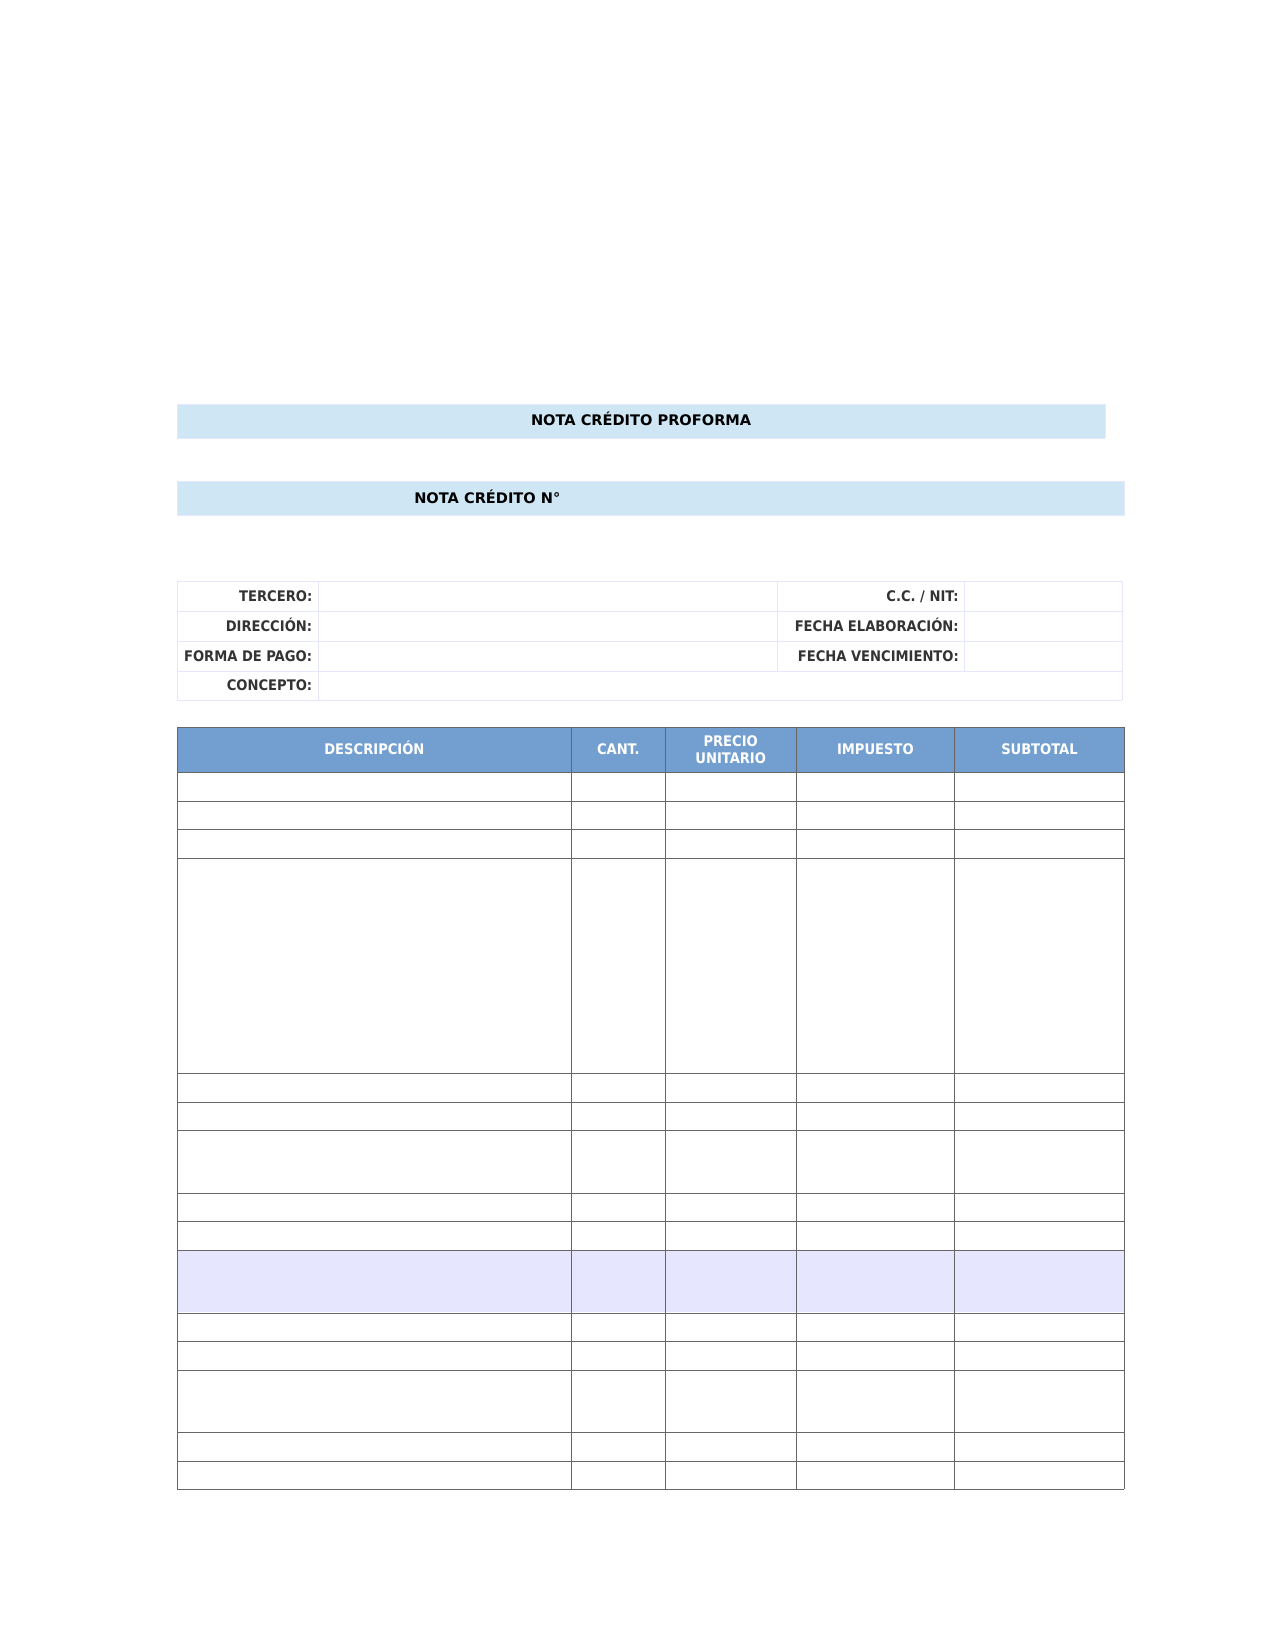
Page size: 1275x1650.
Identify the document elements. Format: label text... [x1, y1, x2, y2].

table_cell [572, 1222, 665, 1250]
table_cell <for each="line in line.description.split('\n')"> <line> </for> [178, 1251, 571, 1312]
table_cell </choose> [178, 1462, 571, 1489]
table_header SUBTOTAL [955, 728, 1124, 772]
table_cell [955, 1314, 1124, 1341]
table_cell [797, 1342, 954, 1369]
table_cell [797, 1462, 954, 1489]
table_cell <when test="line.type == 'subtotal'"> [178, 1103, 571, 1130]
table_cell [572, 1342, 665, 1369]
table_cell [797, 773, 954, 801]
table_cell [572, 1462, 665, 1489]
table_cell [797, 1314, 954, 1341]
table_cell [572, 1433, 665, 1461]
table_cell </when> [178, 1314, 571, 1341]
table_cell [666, 802, 796, 829]
table_header <invoice.party.vat_code> [965, 582, 1122, 611]
table_cell [797, 802, 954, 829]
table_cell [797, 1074, 954, 1102]
table_cell [955, 1342, 1124, 1369]
table_cell [797, 1103, 954, 1130]
table_cell [955, 802, 1124, 829]
table_cell [666, 1342, 796, 1369]
table_cell FORMA DE PAGO: [178, 642, 318, 671]
table_cell [955, 1194, 1124, 1221]
table_cell [572, 830, 665, 858]
table_cell [666, 1222, 796, 1250]
table_cell [797, 830, 954, 858]
table_cell [955, 1462, 1124, 1489]
text </when> [177, 360, 1122, 382]
table_cell </when> [178, 1074, 571, 1102]
table_cell [572, 1194, 665, 1221]
table_cell [666, 1103, 796, 1130]
table_cell [797, 1433, 954, 1461]
table_cell [955, 1222, 1124, 1250]
text </otherwise> [177, 516, 1122, 537]
table_cell [666, 1433, 796, 1461]
table_cell [666, 1131, 796, 1193]
table_cell [572, 773, 665, 801]
table_cell [666, 1371, 796, 1432]
table_header <invoice.party.full_name> [319, 582, 777, 611]
table_header PRECIO UNITARIO [666, 728, 796, 772]
table_header NOTA CRÉDITO N° <invoice.number and ' ' + invoice.number or ''> [178, 482, 1124, 515]
text <when test="invoice.state == 'proforma'"> [177, 382, 1122, 404]
table_cell [666, 1462, 796, 1489]
table_header C.C. / NIT: [778, 582, 964, 611]
table_cell CONCEPTO: [178, 672, 318, 699]
table_cell </otherwise> [178, 1433, 571, 1461]
table_cell <line.unit_price> [666, 859, 796, 1073]
table_cell <(formatLang(line.quantity, invoice.party.lang, digits=line.unit_digits) + (line.unit and (' ' + line.unit.symbol) or '')) or ''> [572, 859, 665, 1073]
table_cell <for each="line in invoice.lines"> [178, 773, 571, 801]
table_cell <line.amount> [955, 1103, 1124, 1130]
table_cell [955, 1251, 1124, 1312]
table_cell <invoice.description or ''> [319, 672, 1122, 699]
table_header DESCRIPCIÓN [178, 728, 571, 772]
table_cell </when> [178, 1194, 571, 1221]
table_header NOTA CRÉDITO PROFORMA [178, 405, 1105, 438]
table_header IMPUESTO [797, 728, 954, 772]
table_cell <when test="line.type == 'title'"> [178, 1222, 571, 1250]
table_cell [572, 1074, 665, 1102]
table_cell [955, 1074, 1124, 1102]
table_cell [797, 1131, 954, 1193]
text <otherwise test=""> [177, 459, 1122, 481]
table_cell <invoice.payment_term.name> [319, 642, 777, 671]
table_cell [666, 830, 796, 858]
table_cell [666, 1074, 796, 1102]
table_cell DIRECCIÓN: [178, 612, 318, 641]
table_cell [955, 1433, 1124, 1461]
table_cell [955, 1371, 1124, 1432]
table_cell <invoice.invoice_address.street> <invoice.invoice_address.city> [319, 612, 777, 641]
table_cell [955, 1131, 1124, 1193]
table_cell <when test="line.type == 'line'"> [178, 830, 571, 858]
table_cell [572, 1314, 665, 1341]
table_cell [572, 1251, 665, 1312]
table_cell <invoice.invoice_date or ''> [965, 612, 1122, 641]
table_cell [666, 1314, 796, 1341]
table_cell [797, 1194, 954, 1221]
table_cell [955, 773, 1124, 801]
table_cell [666, 1194, 796, 1221]
table_cell FECHA VENCIMIENTO: [778, 642, 964, 671]
table_cell [572, 1131, 665, 1193]
table_cell [572, 802, 665, 829]
table_cell <line.amount> [955, 859, 1124, 1073]
text </choose> [177, 537, 1122, 559]
table_cell [797, 1222, 954, 1250]
table_cell <for each="line in line.description.split('\n')"> <line> </for> [178, 1371, 571, 1432]
table_header TERCERO: [178, 582, 318, 611]
table_cell [965, 642, 1122, 671]
text </if> [177, 559, 1122, 581]
table_cell FECHA ELABORACIÓN: [778, 612, 964, 641]
table_cell [572, 1103, 665, 1130]
table_cell <','.join('[' + unicode(x.sequence_number) + ']' for x in line.invoice_taxes)> [797, 859, 954, 1073]
table_cell <choose test=""> [178, 802, 571, 829]
table_cell [666, 1251, 796, 1312]
table_cell <for each="line in line.description.split('\n')"> <line> </for> [178, 1131, 571, 1193]
table_cell <otherwise test=""> [178, 1342, 571, 1369]
table_cell [797, 1371, 954, 1432]
table_cell [572, 1371, 665, 1432]
table_cell <for each="line in line.description.split('\n')"> <line> </for> [178, 859, 571, 1073]
text </when> [177, 438, 1122, 459]
table_cell [666, 773, 796, 801]
table_header CANT. [572, 728, 665, 772]
table_cell [797, 1251, 954, 1312]
table_cell [955, 830, 1124, 858]
